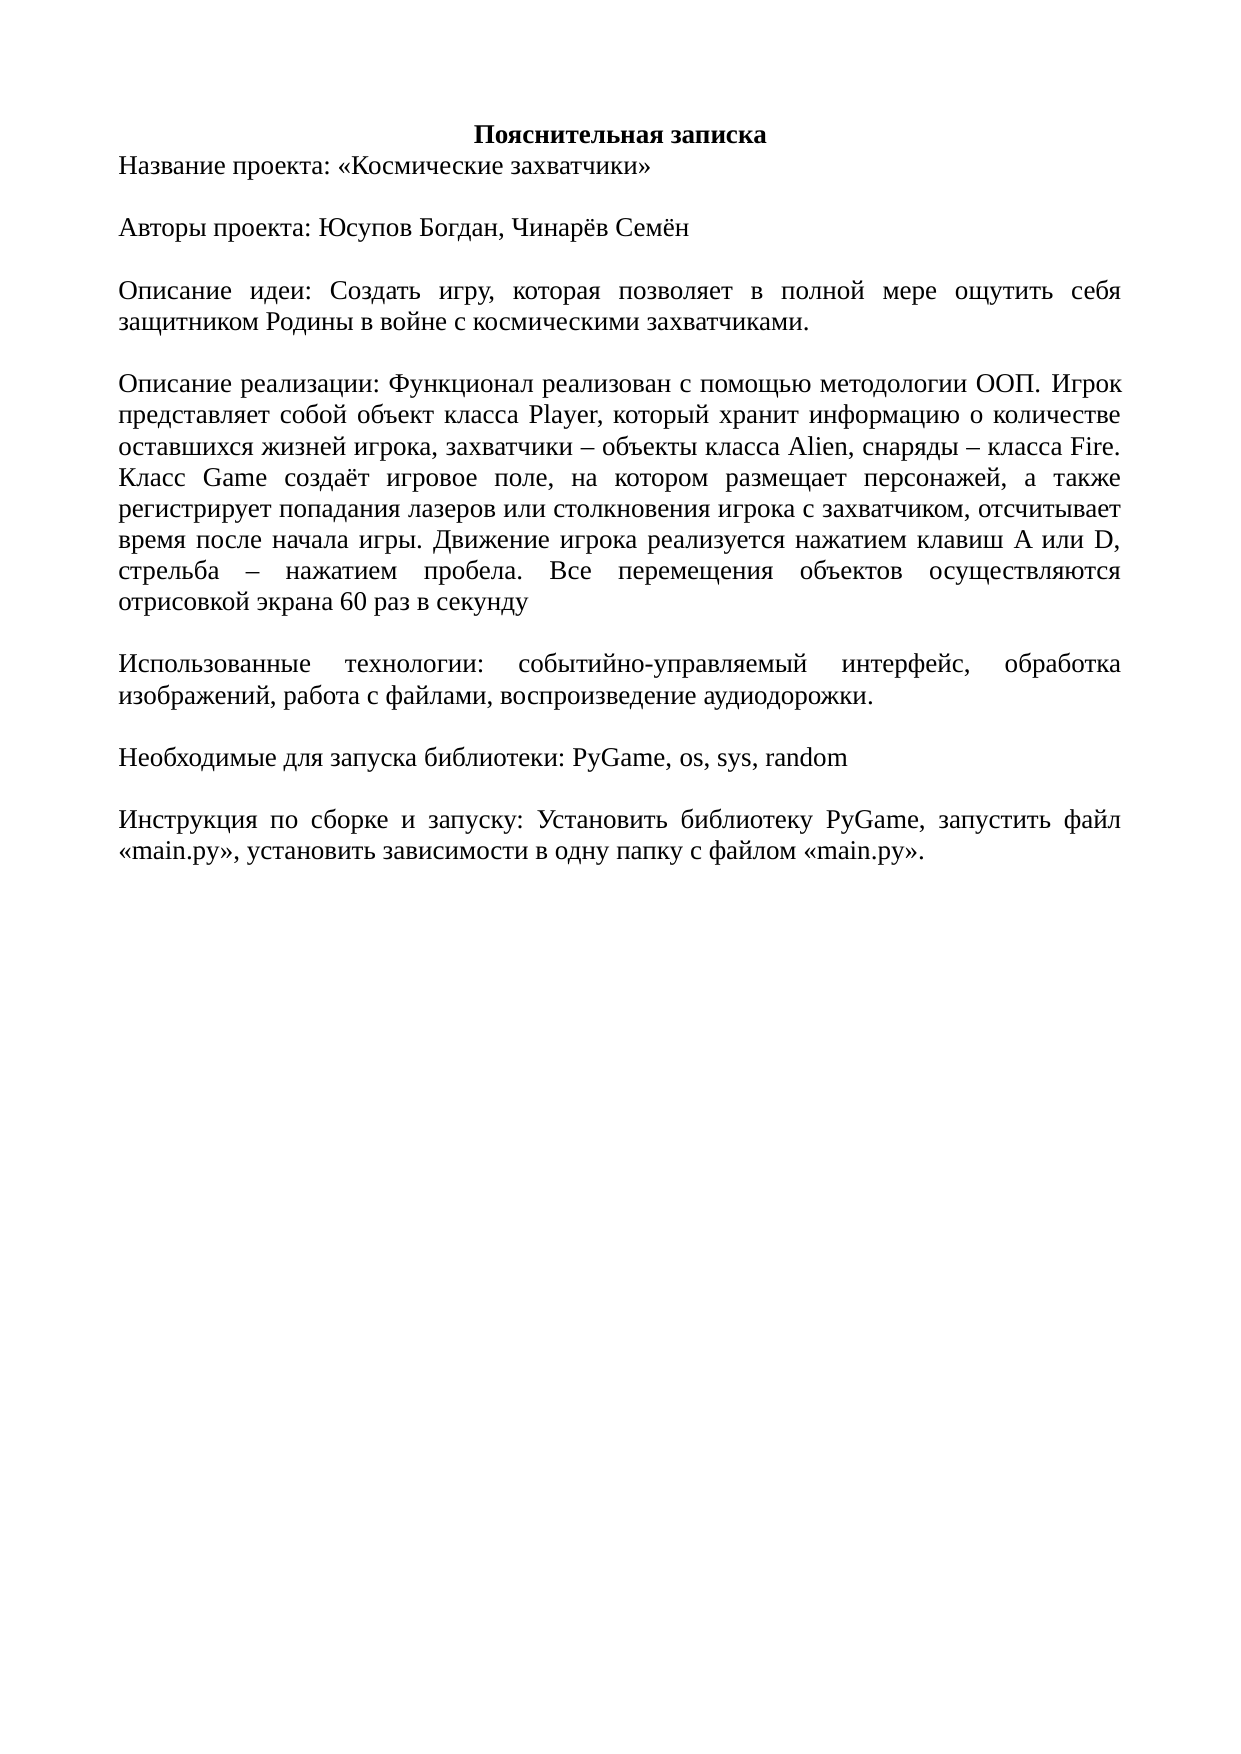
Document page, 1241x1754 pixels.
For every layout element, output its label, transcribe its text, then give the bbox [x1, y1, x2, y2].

text Необходимые для запуска библиотеки: PyGame, os, sys, random [118, 741, 1122, 772]
text Описание реализации: Функционал реализован с помощью методологии ООП. Игрок представляет собой объект класса Player, который хранит информацию о количестве оставшихся жизней игрока, захватчики – объекты класса Alien, снаряды – класса Fire. Класс Game создаёт игровое поле, на котором размещает персонажей, а также регистрирует попадания лазеров или столкновения игрока с захватчиком, отсчитывает время после начала игры. Движение игрока реализуется нажатием клавиш A или D, стрельба – нажатием пробела. Все перемещения объектов осуществляются отрисовкой экрана 60 раз в секунду [118, 367, 1122, 616]
text Название проекта: «Космические захватчики» [118, 149, 1122, 180]
text Пояснительная записка [118, 118, 1122, 149]
text Использованные технологии: событийно-управляемый интерфейс, обработка изображений, работа с файлами, воспроизведение аудиодорожки. [118, 648, 1122, 710]
text Описание идеи: Создать игру, которая позволяет в полной мере ощутить себя защитником Родины в войне с космическими захватчиками. [118, 274, 1122, 336]
text Авторы проекта: Юсупов Богдан, Чинарёв Семён [118, 212, 1122, 243]
text Инструкция по сборке и запуску: Установить библиотеку PyGame, запустить файл «main.py», установить зависимости в одну папку с файлом «main.py». [118, 803, 1122, 866]
